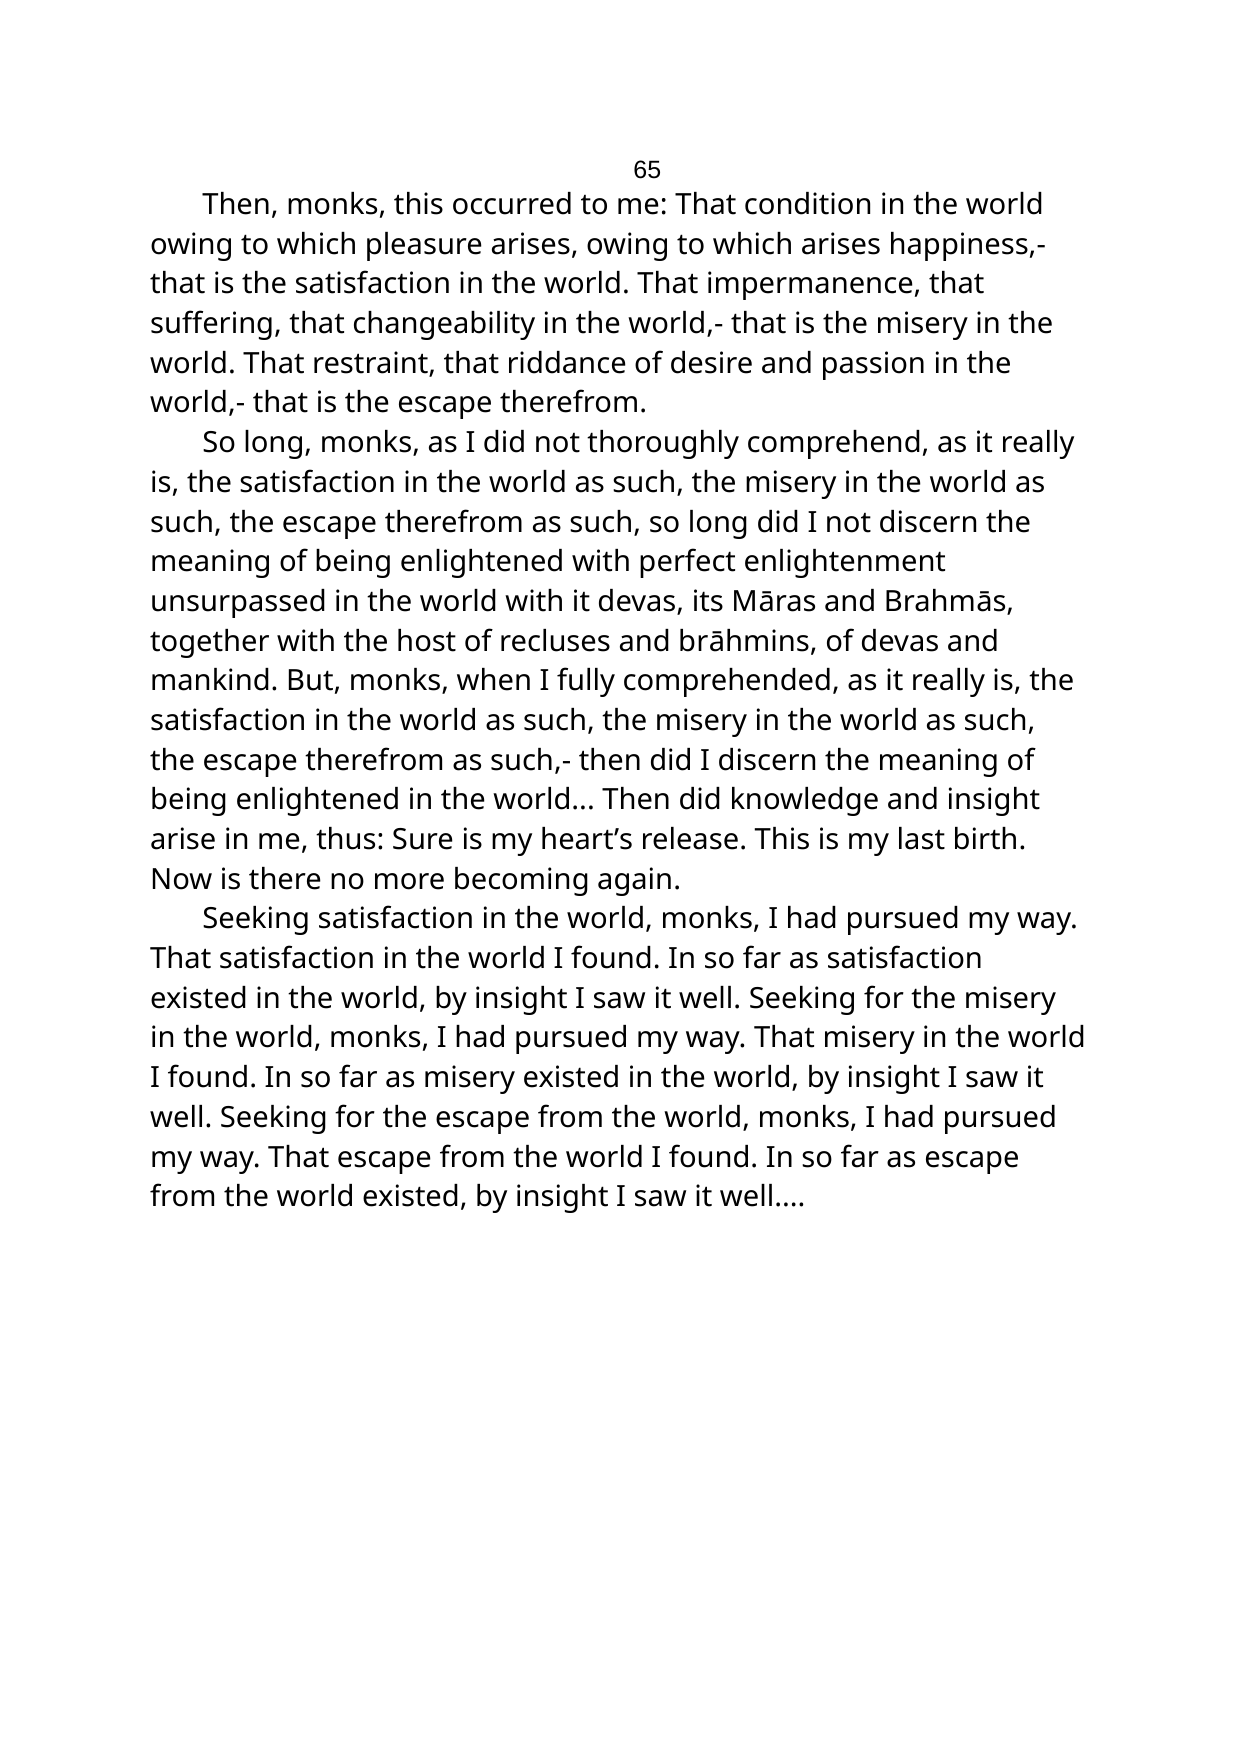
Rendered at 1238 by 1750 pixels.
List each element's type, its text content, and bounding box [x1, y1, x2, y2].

text So long, monks, as I did not thoroughly comprehend, as it really is, the satisfaction in the world as such, the misery in the world as such, the escape therefrom as such, so long did I not discern the meaning of being enlightened with perfect enlightenment unsurpassed in the world with it devas, its Māras and Brahmās, together with the host of recluses and brāhmins, of devas and mankind. But, monks, when I fully comprehended, as it really is, the satisfaction in the world as such, the misery in the world as such, the escape therefrom as such,- then did I discern the meaning of being enlightened in the world... Then did knowledge and insight arise in me, thus: Sure is my heart’s release. This is my last birth. Now is there no more becoming again. [150, 421, 1087, 898]
text Then, monks, this occurred to me: That condition in the world owing to which pleasure arises, owing to which arises happiness,- that is the satisfaction in the world. That impermanence, that suffering, that changeability in the world,- that is the misery in the world. That restraint, that riddance of desire and passion in the world,- that is the escape therefrom. [150, 183, 1087, 421]
text Seeking satisfaction in the world, monks, I had pursued my way. That satisfaction in the world I found. In so far as satisfaction existed in the world, by insight I saw it well. Seeking for the misery in the world, monks, I had pursued my way. That misery in the world I found. In so far as misery existed in the world, by insight I saw it well. Seeking for the escape from the world, monks, I had pursued my way. That escape from the world I found. In so far as escape from the world existed, by insight I saw it well.... [150, 898, 1087, 1215]
